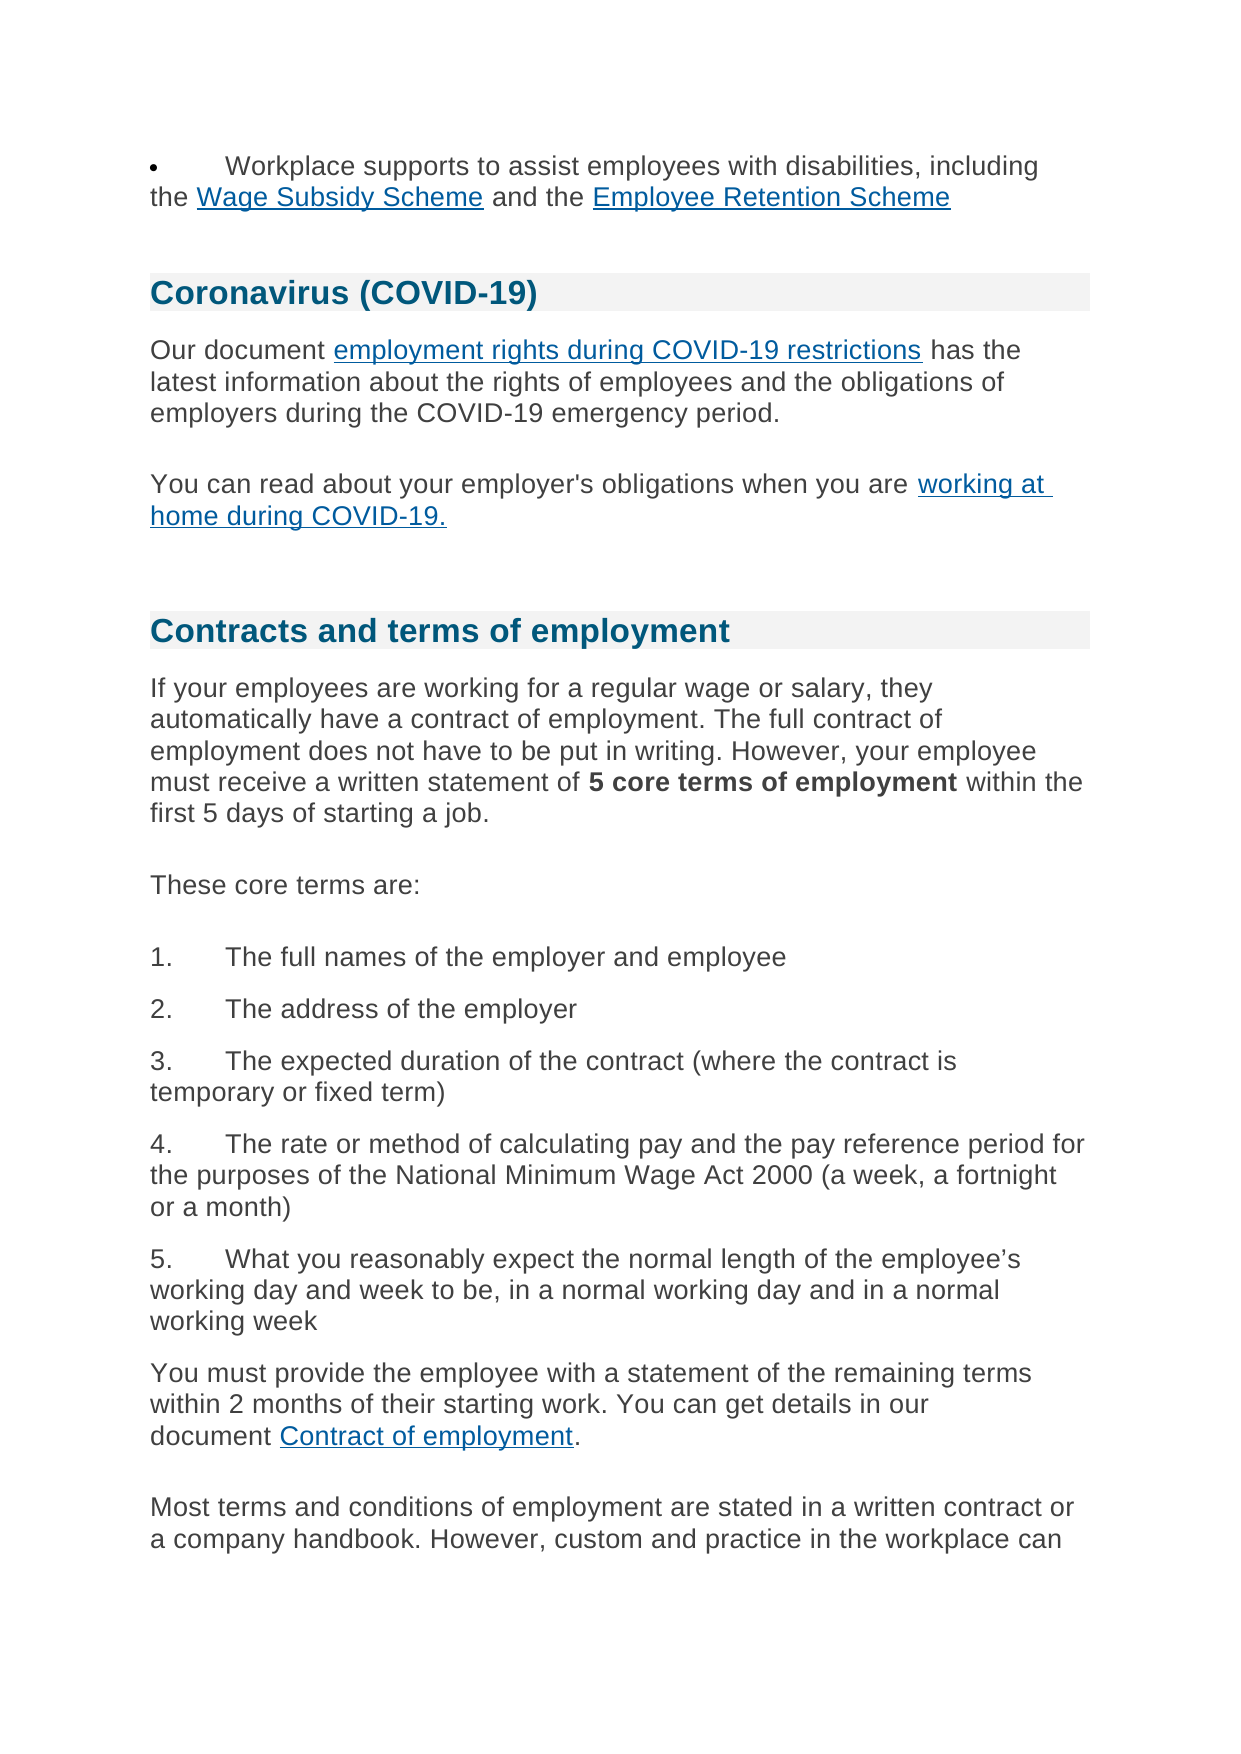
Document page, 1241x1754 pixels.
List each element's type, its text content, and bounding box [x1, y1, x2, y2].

list The full names of the employer and employee [150, 941, 1090, 972]
text You must provide the employee with a statement of the remaining terms within 2 months of their starting work. You can get details in our document Contract of employment. [150, 1357, 1090, 1451]
list The expected duration of the contract (where the contract is temporary or fixed term) [150, 1045, 1090, 1107]
list The rate or method of calculating pay and the pay reference period for the purposes of the National Minimum Wage Act 2000 (a week, a fortnight or a month) [150, 1128, 1090, 1222]
text If your employees are working for a regular wage or salary, they automatically have a contract of employment. The full contract of employment does not have to be put in writing. However, your employee must receive a written statement of 5 core terms of employment within the first 5 days of starting a job. [150, 672, 1090, 828]
subtitle Contracts and terms of employment [150, 611, 1090, 649]
subtitle Coronavirus (COVID-19) [150, 273, 1090, 311]
text Most terms and conditions of employment are stated in a written contract or a company handbook. However, custom and practice in the workplace can [150, 1491, 1090, 1554]
text You can read about your employer's obligations when you are working at home during COVID-19. [150, 468, 1090, 531]
list What you reasonably expect the normal length of the employee’s working day and week to be, in a normal working day and in a normal working week [150, 1243, 1090, 1336]
list Workplace supports to assist employees with disabilities, including the Wage Subsidy Scheme and the Employee Retention Scheme [150, 150, 1090, 212]
text These core terms are: [150, 869, 1090, 900]
text Our document employment rights during COVID-19 restrictions has the latest information about the rights of employees and the obligations of employers during the COVID-19 emergency period. [150, 334, 1090, 428]
list The address of the employer [150, 993, 1090, 1024]
